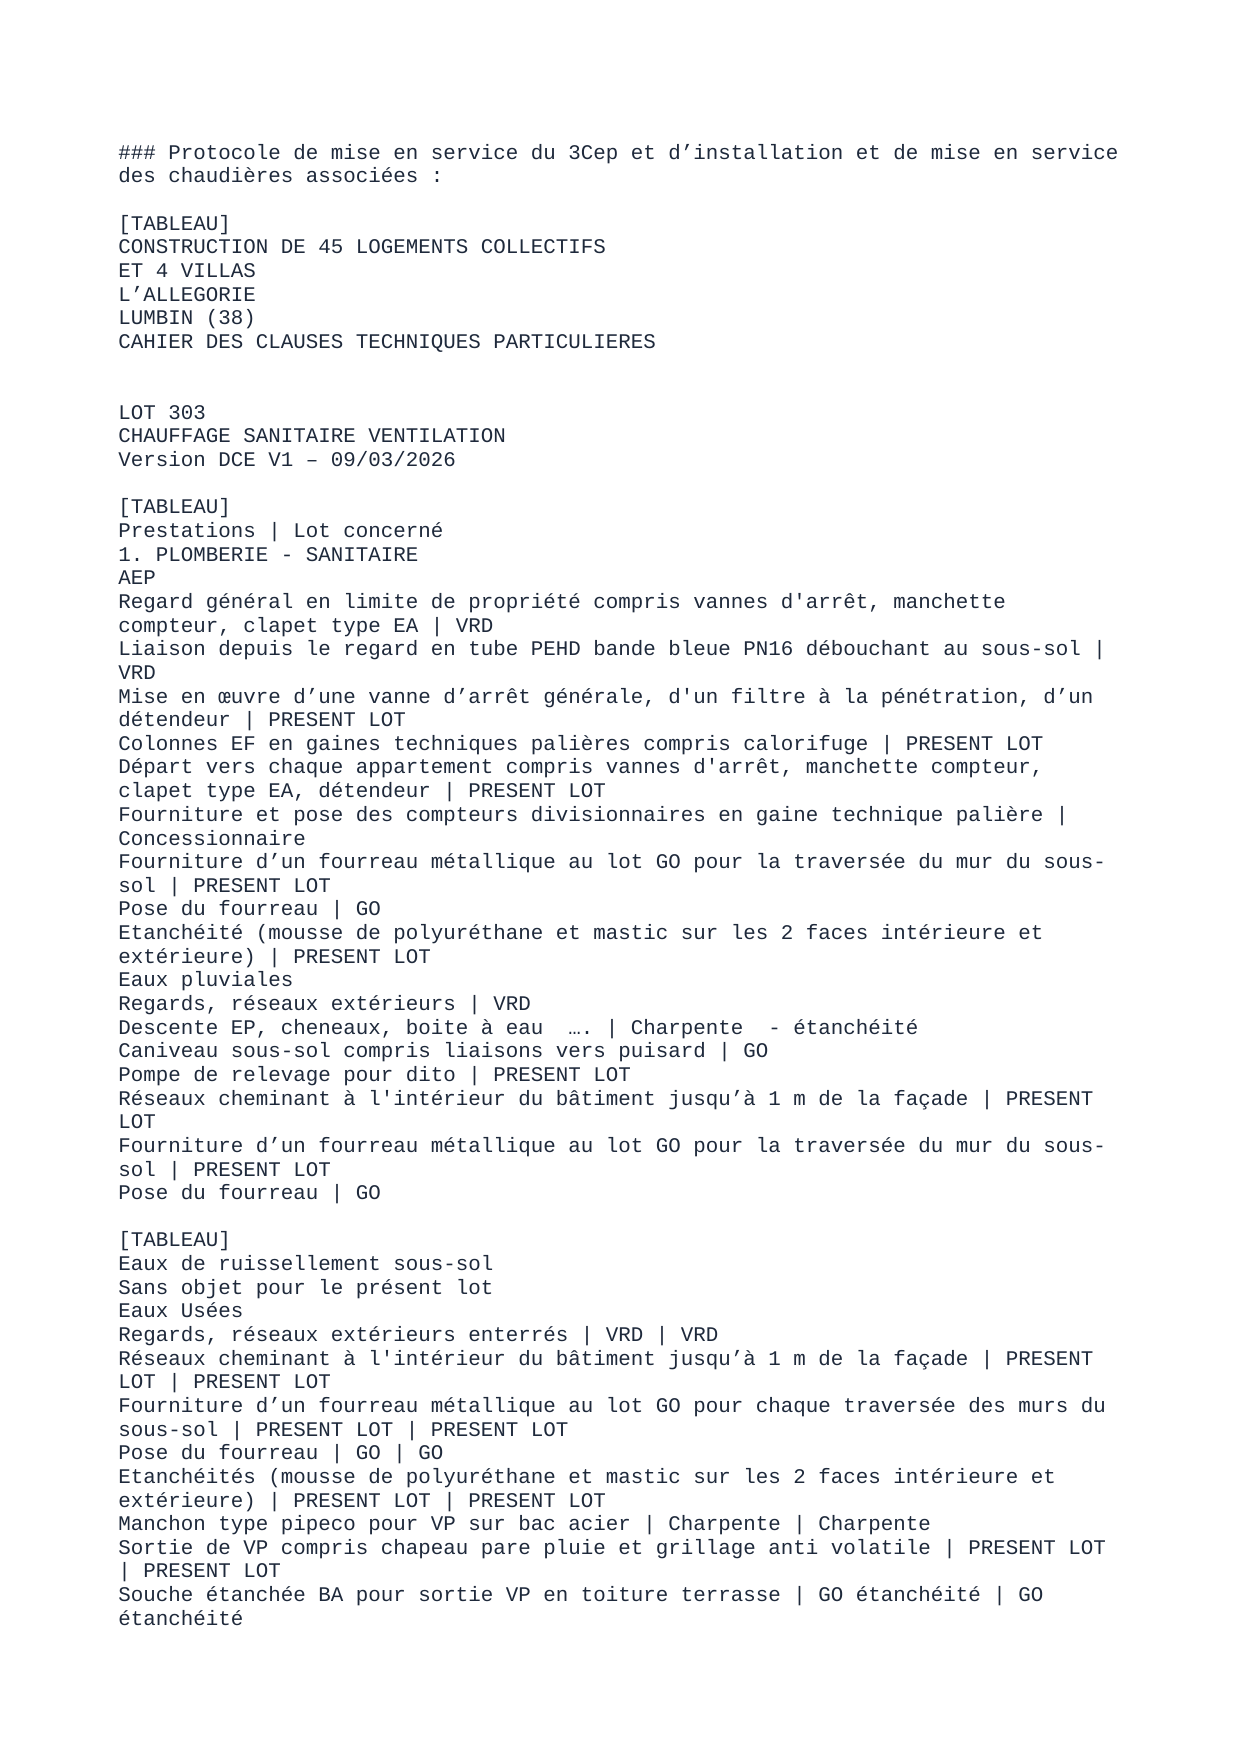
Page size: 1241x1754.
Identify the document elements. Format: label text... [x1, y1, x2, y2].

text CONSTRUCTION DE 45 LOGEMENTS COLLECTIFS [118, 236, 1122, 260]
text Souche étanchée BA pour sortie VP en toiture terrasse | GO étanchéité | GO étanchéité [118, 1584, 1122, 1631]
text Fourniture d’un fourreau métallique au lot GO pour chaque traversée des murs du sous-sol | PRESENT LOT | PRESENT LOT [118, 1395, 1122, 1442]
text Réseaux cheminant à l'intérieur du bâtiment jusqu’à 1 m de la façade | PRESENT LOT | PRESENT LOT [118, 1348, 1122, 1395]
text Pose du fourreau | GO | GO [118, 1442, 1122, 1466]
text Sans objet pour le présent lot [118, 1277, 1122, 1300]
text Regards, réseaux extérieurs | VRD [118, 993, 1122, 1017]
text Sortie de VP compris chapeau pare pluie et grillage anti volatile | PRESENT LOT | PRESENT LOT [118, 1537, 1122, 1584]
text Version DCE V1 – 09/03/2026 [118, 449, 1122, 473]
text Fourniture et pose des compteurs divisionnaires en gaine technique palière | Concessionnaire [118, 804, 1122, 851]
text Fourniture d’un fourreau métallique au lot GO pour la traversée du mur du sous-sol | PRESENT LOT [118, 851, 1122, 898]
text Pompe de relevage pour dito | PRESENT LOT [118, 1064, 1122, 1088]
text Pose du fourreau | GO [118, 1182, 1122, 1206]
text CHAUFFAGE SANITAIRE VENTILATION [118, 426, 1122, 449]
text Caniveau sous-sol compris liaisons vers puisard | GO [118, 1040, 1122, 1064]
text Regard général en limite de propriété compris vannes d'arrêt, manchette compteur, clapet type EA | VRD [118, 591, 1122, 638]
text AEP [118, 567, 1122, 591]
text ET 4 VILLAS [118, 260, 1122, 284]
text Pose du fourreau | GO [118, 898, 1122, 922]
text Regards, réseaux extérieurs enterrés | VRD | VRD [118, 1324, 1122, 1348]
text CAHIER DES CLAUSES TECHNIQUES PARTICULIERES [118, 331, 1122, 354]
text Descente EP, cheneaux, boite à eau …. | Charpente - étanchéité [118, 1017, 1122, 1040]
text Départ vers chaque appartement compris vannes d'arrêt, manchette compteur, clapet type EA, détendeur | PRESENT LOT [118, 757, 1122, 804]
text Manchon type pipeco pour VP sur bac acier | Charpente | Charpente [118, 1513, 1122, 1537]
text Eaux pluviales [118, 969, 1122, 993]
text Fourniture d’un fourreau métallique au lot GO pour la traversée du mur du sous-sol | PRESENT LOT [118, 1135, 1122, 1182]
text Colonnes EF en gaines techniques palières compris calorifuge | PRESENT LOT [118, 733, 1122, 757]
text LUMBIN (38) [118, 307, 1122, 331]
text LOT 303 [118, 402, 1122, 426]
text Etanchéité (mousse de polyuréthane et mastic sur les 2 faces intérieure et extérieure) | PRESENT LOT [118, 922, 1122, 969]
text Etanchéités (mousse de polyuréthane et mastic sur les 2 faces intérieure et extérieure) | PRESENT LOT | PRESENT LOT [118, 1466, 1122, 1513]
text [TABLEAU] [118, 1229, 1122, 1253]
text Réseaux cheminant à l'intérieur du bâtiment jusqu’à 1 m de la façade | PRESENT LOT [118, 1088, 1122, 1135]
text Prestations | Lot concerné [118, 520, 1122, 544]
text 1. PLOMBERIE - SANITAIRE [118, 544, 1122, 567]
text Eaux de ruissellement sous-sol [118, 1253, 1122, 1277]
text [TABLEAU] [118, 213, 1122, 236]
text Liaison depuis le regard en tube PEHD bande bleue PN16 débouchant au sous-sol | VRD [118, 638, 1122, 686]
text Eaux Usées [118, 1300, 1122, 1324]
text Mise en œuvre d’une vanne d’arrêt générale, d'un filtre à la pénétration, d’un détendeur | PRESENT LOT [118, 686, 1122, 733]
text L’ALLEGORIE [118, 284, 1122, 307]
text [TABLEAU] [118, 496, 1122, 520]
text ### Protocole de mise en service du 3Cep et d’installation et de mise en service des chaudières associées : [118, 142, 1122, 189]
